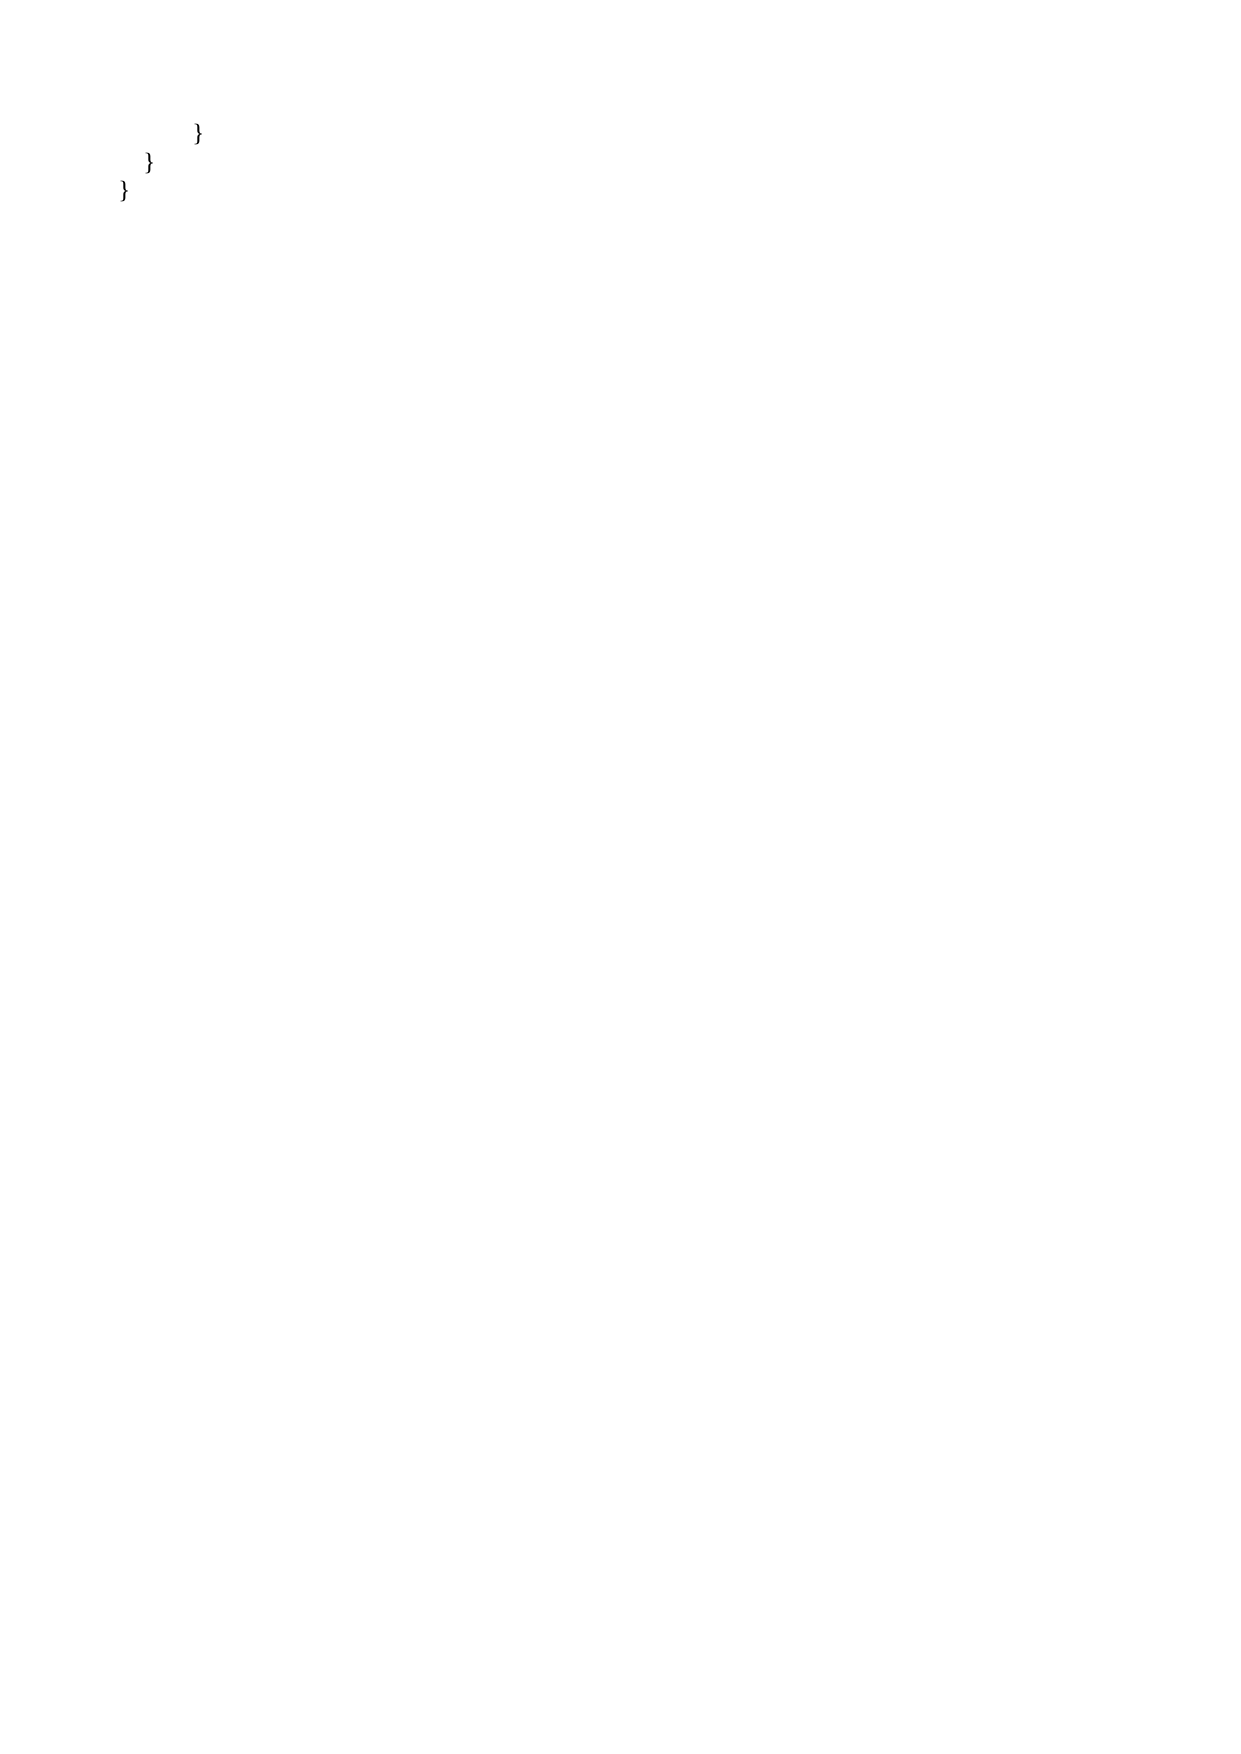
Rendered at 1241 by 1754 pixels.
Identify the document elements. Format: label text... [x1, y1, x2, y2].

text } [118, 118, 1122, 147]
text } [118, 147, 1122, 176]
text } [118, 176, 1122, 204]
